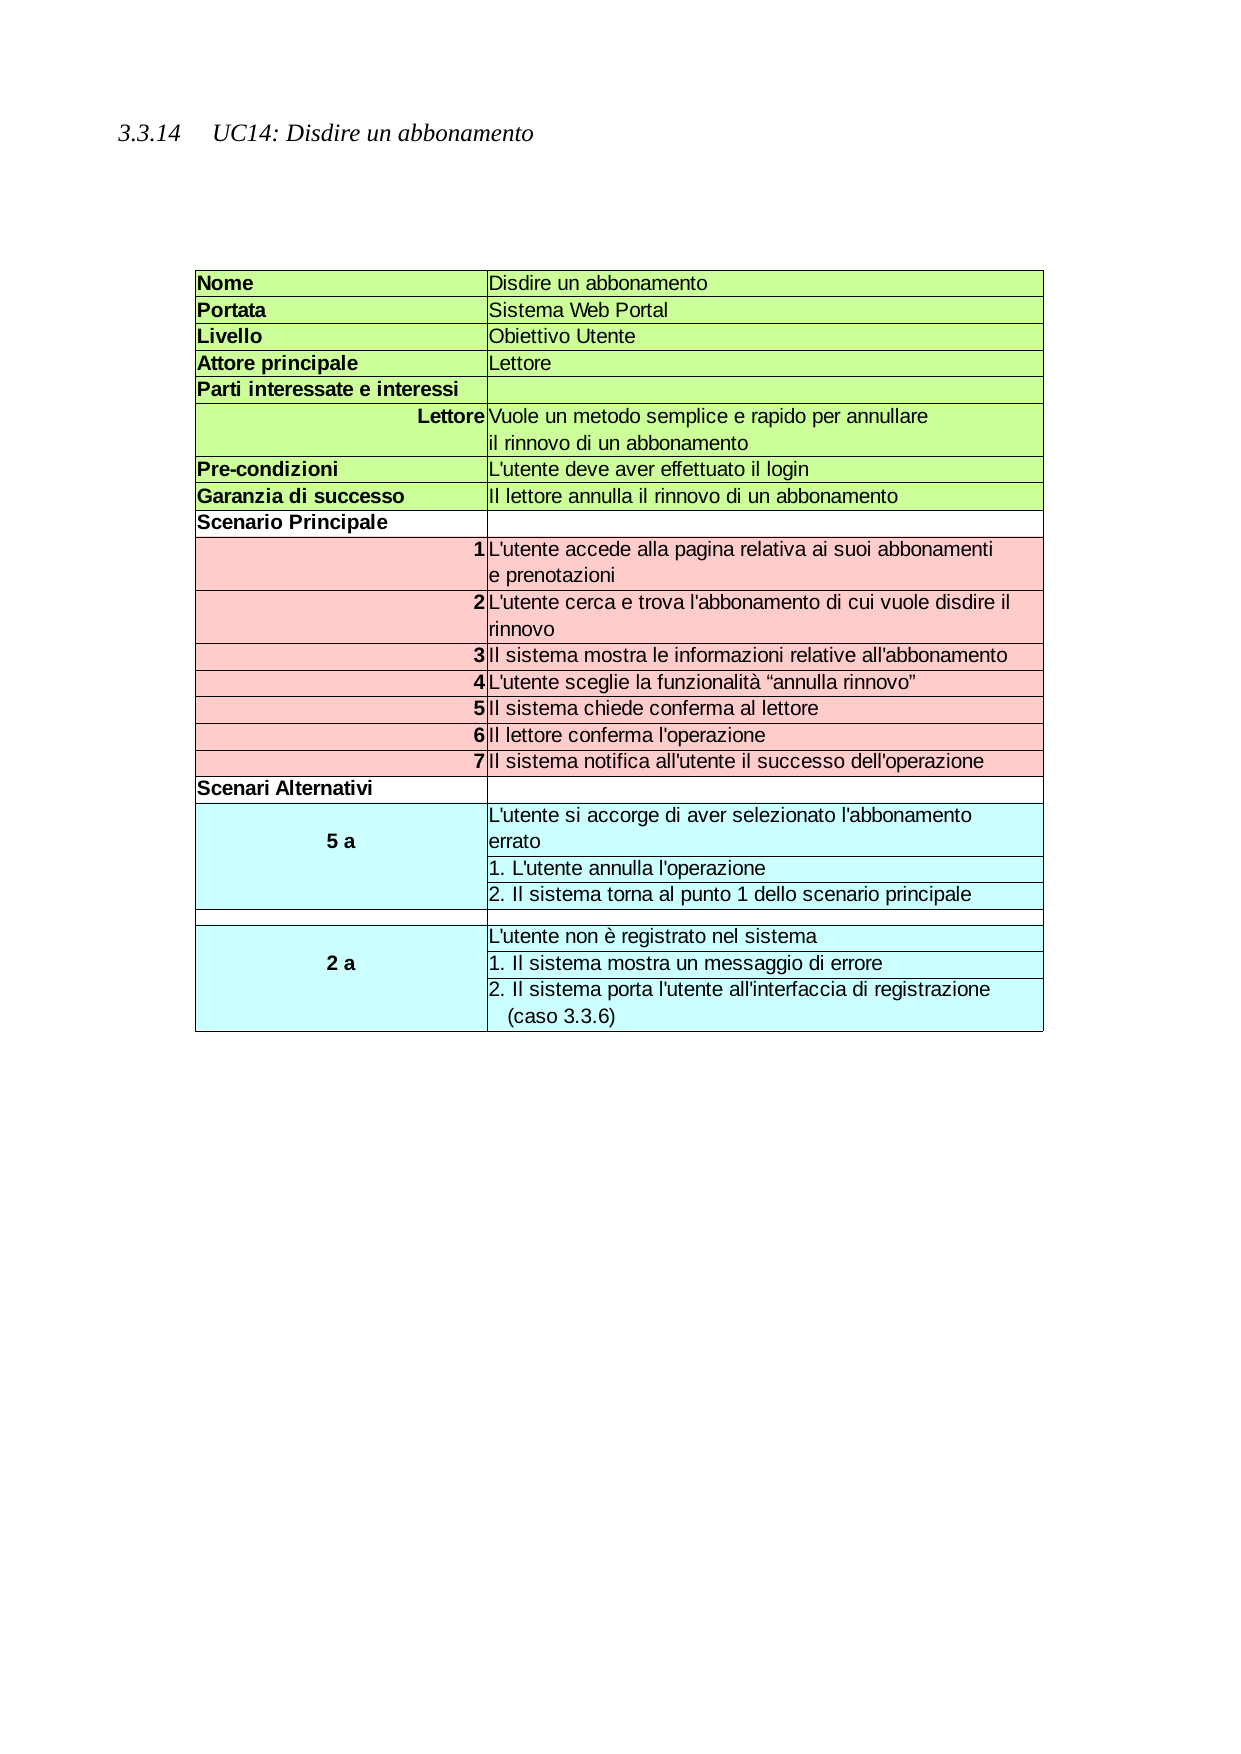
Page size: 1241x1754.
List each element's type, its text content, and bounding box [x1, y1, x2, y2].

subtitle 3.3.14 UC14: Disdire un abbonamento [118, 118, 1122, 147]
